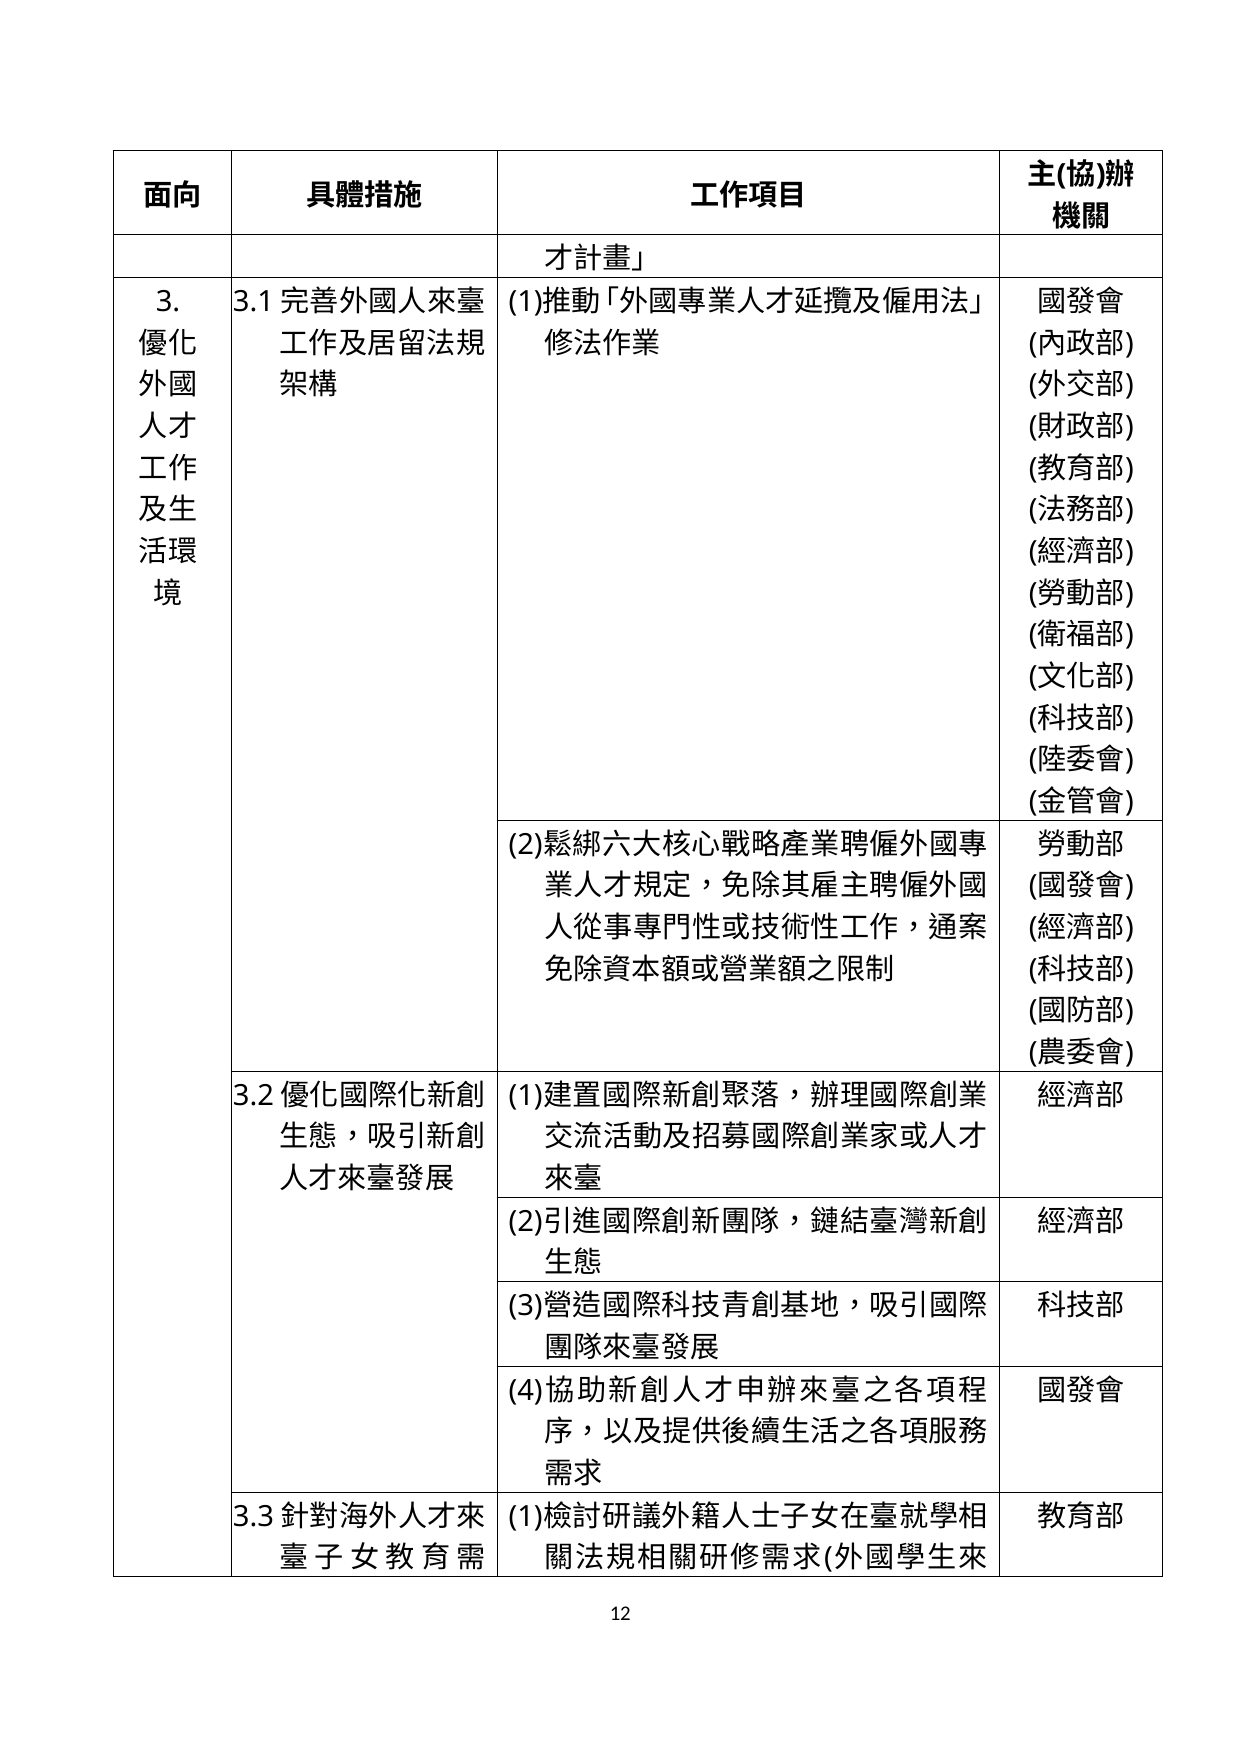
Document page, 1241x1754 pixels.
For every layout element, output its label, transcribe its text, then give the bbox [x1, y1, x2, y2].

table_cell (4)協助新創人才申辦來臺之各項程序，以及提供後續生活之各項服務需求 [498, 1367, 999, 1492]
table_cell 國發會 [1000, 1367, 1162, 1492]
table_cell 經濟部 [1000, 1072, 1162, 1197]
table_cell 3.1完善外國人來臺工作及居留法規架構 [232, 278, 497, 1071]
table_cell [232, 235, 497, 277]
table_cell 3. 優化 外國 人才 工作 及生 活環 境 [114, 278, 231, 1576]
table_cell (1)建置國際新創聚落，辦理國際創業交流活動及招募國際創業家或人才來臺 [498, 1072, 999, 1197]
table_cell 科技部 [1000, 1282, 1162, 1366]
table_header 工作項目 [498, 151, 999, 234]
table_cell (3)營造國際科技青創基地，吸引國際團隊來臺發展 [498, 1282, 999, 1366]
table_cell 教育部 [1000, 1493, 1162, 1576]
table_cell (2)引進國際創新團隊，鏈結臺灣新創生態 [498, 1198, 999, 1281]
table_cell [114, 235, 231, 277]
table_cell [1000, 235, 1162, 277]
table_cell (2)鬆綁六大核心戰略產業聘僱外國專業人才規定，免除其雇主聘僱外國人從事專門性或技術性工作，通案免除資本額或營業額之限制 [498, 821, 999, 1071]
table_header 主(協)辦 機關 [1000, 151, 1162, 234]
table_cell 國發會 (內政部) (外交部) (財政部) (教育部) (法務部) (經濟部) (勞動部) (衛福部) (文化部) (科技部) (陸委會) (金管會) [1000, 278, 1162, 820]
table_header 具體措施 [232, 151, 497, 234]
table_cell 3.2優化國際化新創生態，吸引新創人才來臺發展 [232, 1072, 497, 1492]
table_cell (1)推動「外國專業人才延攬及僱用法」修法作業 [498, 278, 999, 820]
table_cell (1)檢討研議外籍人士子女在臺就學相關法規相關研修需求(外國學生來 [498, 1493, 999, 1576]
table_cell 3.3針對海外人才來臺子女教育需 [232, 1493, 497, 1576]
table_header 面向 [114, 151, 231, 234]
table_cell 才計畫」 [498, 235, 999, 277]
table_cell 勞動部 (國發會) (經濟部) (科技部) (國防部) (農委會) [1000, 821, 1162, 1071]
table_cell 經濟部 [1000, 1198, 1162, 1281]
